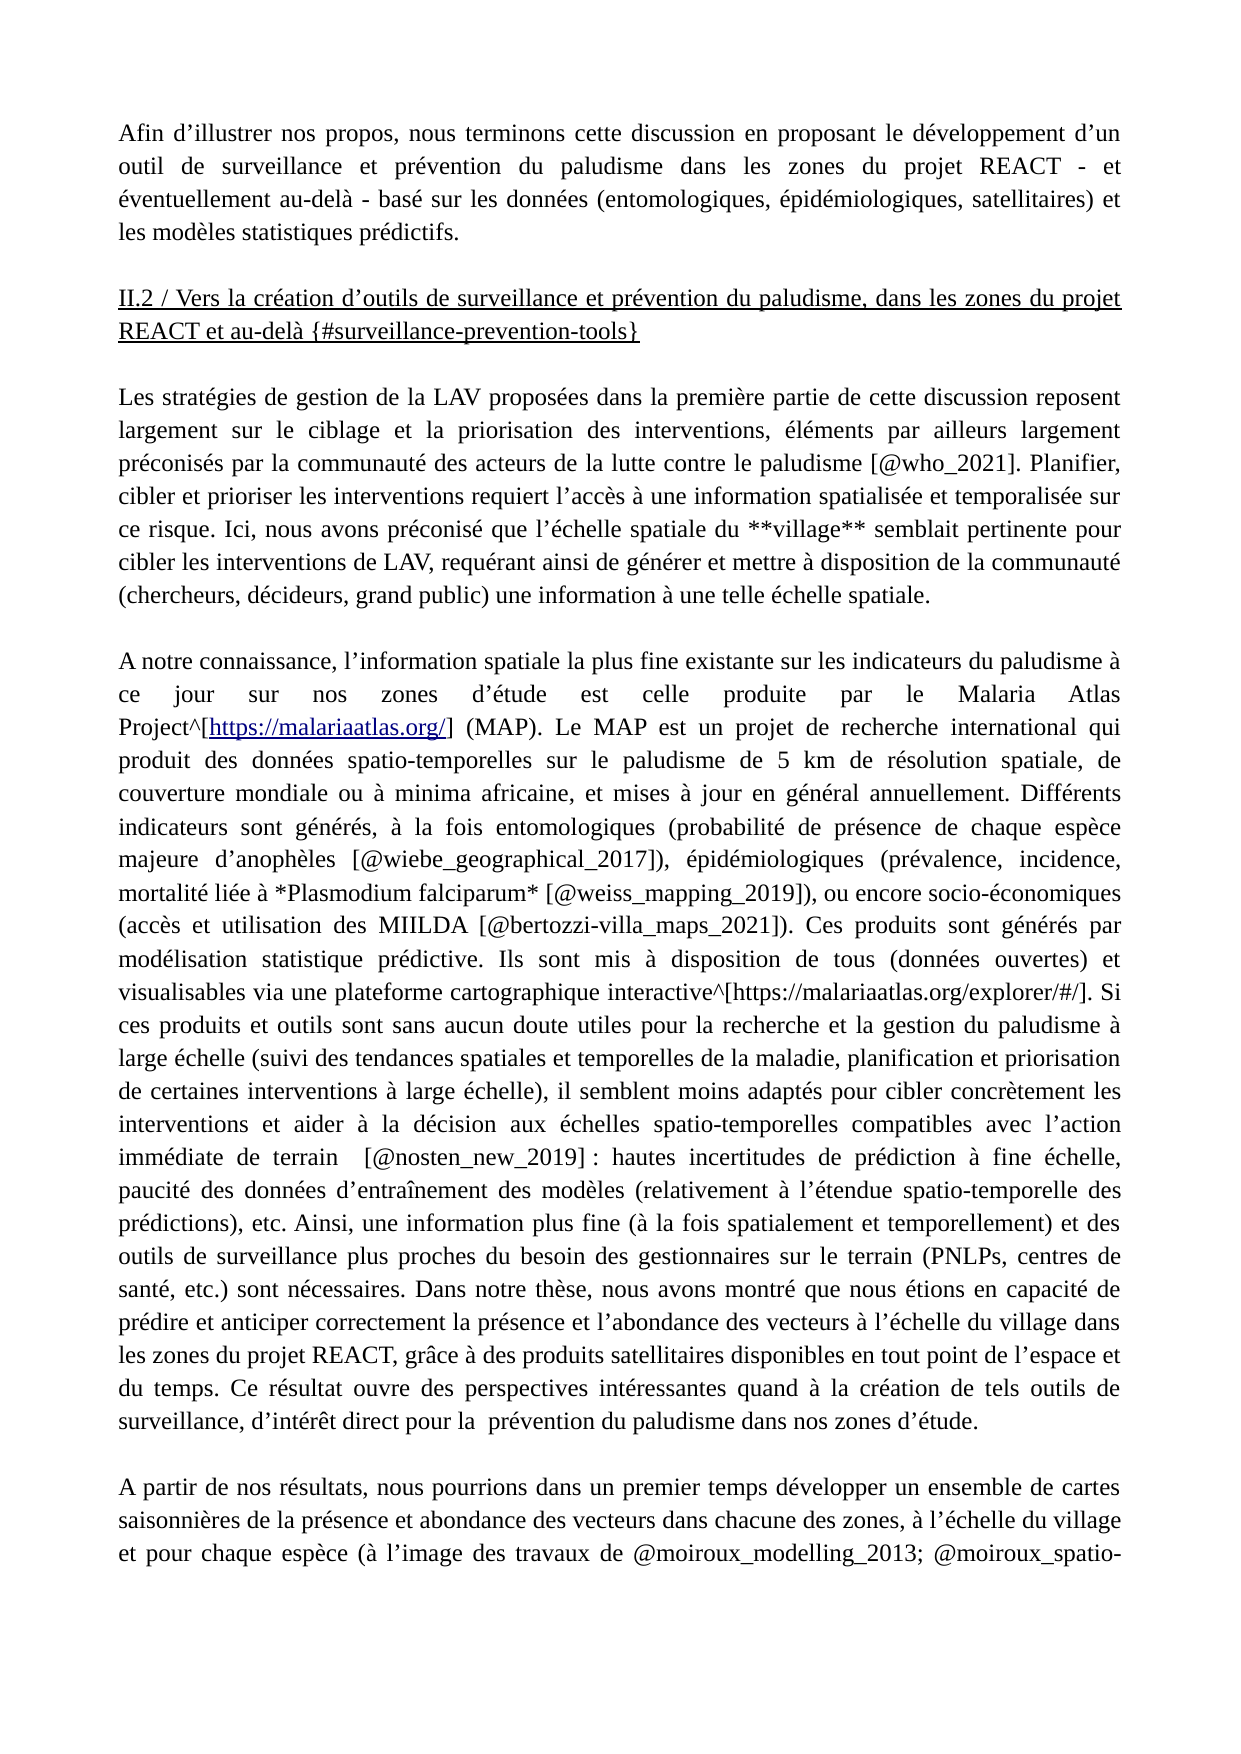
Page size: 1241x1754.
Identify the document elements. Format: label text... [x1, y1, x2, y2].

text A notre connaissance, l’information spatiale la plus fine existante sur les indicateurs du paludisme à ce jour sur nos zones d’étude est celle produite par le Malaria Atlas Project^[https://malariaatlas.org/] (MAP). Le MAP est un projet de recherche international qui produit des données spatio-temporelles sur le paludisme de 5 km de résolution spatiale, de couverture mondiale ou à minima africaine, et mises à jour en général annuellement. Différents indicateurs sont générés, à la fois entomologiques (probabilité de présence de chaque espèce majeure d’anophèles [@wiebe_geographical_2017]), épidémiologiques (prévalence, incidence, mortalité liée à *Plasmodium falciparum* [@weiss_mapping_2019]), ou encore socio-économiques (accès et utilisation des MIILDA [@bertozzi-villa_maps_2021]). Ces produits sont générés par modélisation statistique prédictive. Ils sont mis à disposition de tous (données ouvertes) et visualisables via une plateforme cartographique interactive^[https://malariaatlas.org/explorer/#/]. Si ces produits et outils sont sans aucun doute utiles pour la recherche et la gestion du paludisme à large échelle (suivi des tendances spatiales et temporelles de la maladie, planification et priorisation de certaines interventions à large échelle), il semblent moins adaptés pour cibler concrètement les interventions et aider à la décision aux échelles spatio-temporelles compatibles avec l’action immédiate de terrain [@nosten_new_2019] : hautes incertitudes de prédiction à fine échelle, paucité des données d’entraînement des modèles (relativement à l’étendue spatio-temporelle des prédictions), etc. Ainsi, une information plus fine (à la fois spatialement et temporellement) et des outils de surveillance plus proches du besoin des gestionnaires sur le terrain (PNLPs, centres de santé, etc.) sont nécessaires. Dans notre thèse, nous avons montré que nous étions en capacité de prédire et anticiper correctement la présence et l’abondance des vecteurs à l’échelle du village dans les zones du projet REACT, grâce à des produits satellitaires disponibles en tout point de l’espace et du temps. Ce résultat ouvre des perspectives intéressantes quand à la création de tels outils de surveillance, d’intérêt direct pour la prévention du paludisme dans nos zones d’étude. [118, 646, 1122, 1435]
text REACT et au-delà {#surveillance-prevention-tools} [118, 310, 1122, 345]
text II.2 / Vers la création d’outils de surveillance et prévention du paludisme, dans les zones du projet [118, 283, 1122, 308]
text A partir de nos résultats, nous pourrions dans un premier temps développer un ensemble de cartes saisonnières de la présence et abondance des vecteurs dans chacune des zones, à l’échelle du village et pour chaque espèce (à l’image des travaux de @moiroux_modelling_2013; @moiroux_spatio- [118, 1472, 1122, 1567]
text Les stratégies de gestion de la LAV proposées dans la première partie de cette discussion reposent largement sur le ciblage et la priorisation des interventions, éléments par ailleurs largement préconisés par la communauté des acteurs de la lutte contre le paludisme [@who_2021]. Planifier, cibler et prioriser les interventions requiert l’accès à une information spatialisée et temporalisée sur ce risque. Ici, nous avons préconisé que l’échelle spatiale du **village** semblait pertinente pour cibler les interventions de LAV, requérant ainsi de générer et mettre à disposition de la communauté (chercheurs, décideurs, grand public) une information à une telle échelle spatiale. [118, 382, 1122, 609]
text Afin d’illustrer nos propos, nous terminons cette discussion en proposant le développement d’un outil de surveillance et prévention du paludisme dans les zones du projet REACT - et éventuellement au-delà - basé sur les données (entomologiques, épidémiologiques, satellitaires) et les modèles statistiques prédictifs. [118, 118, 1122, 246]
